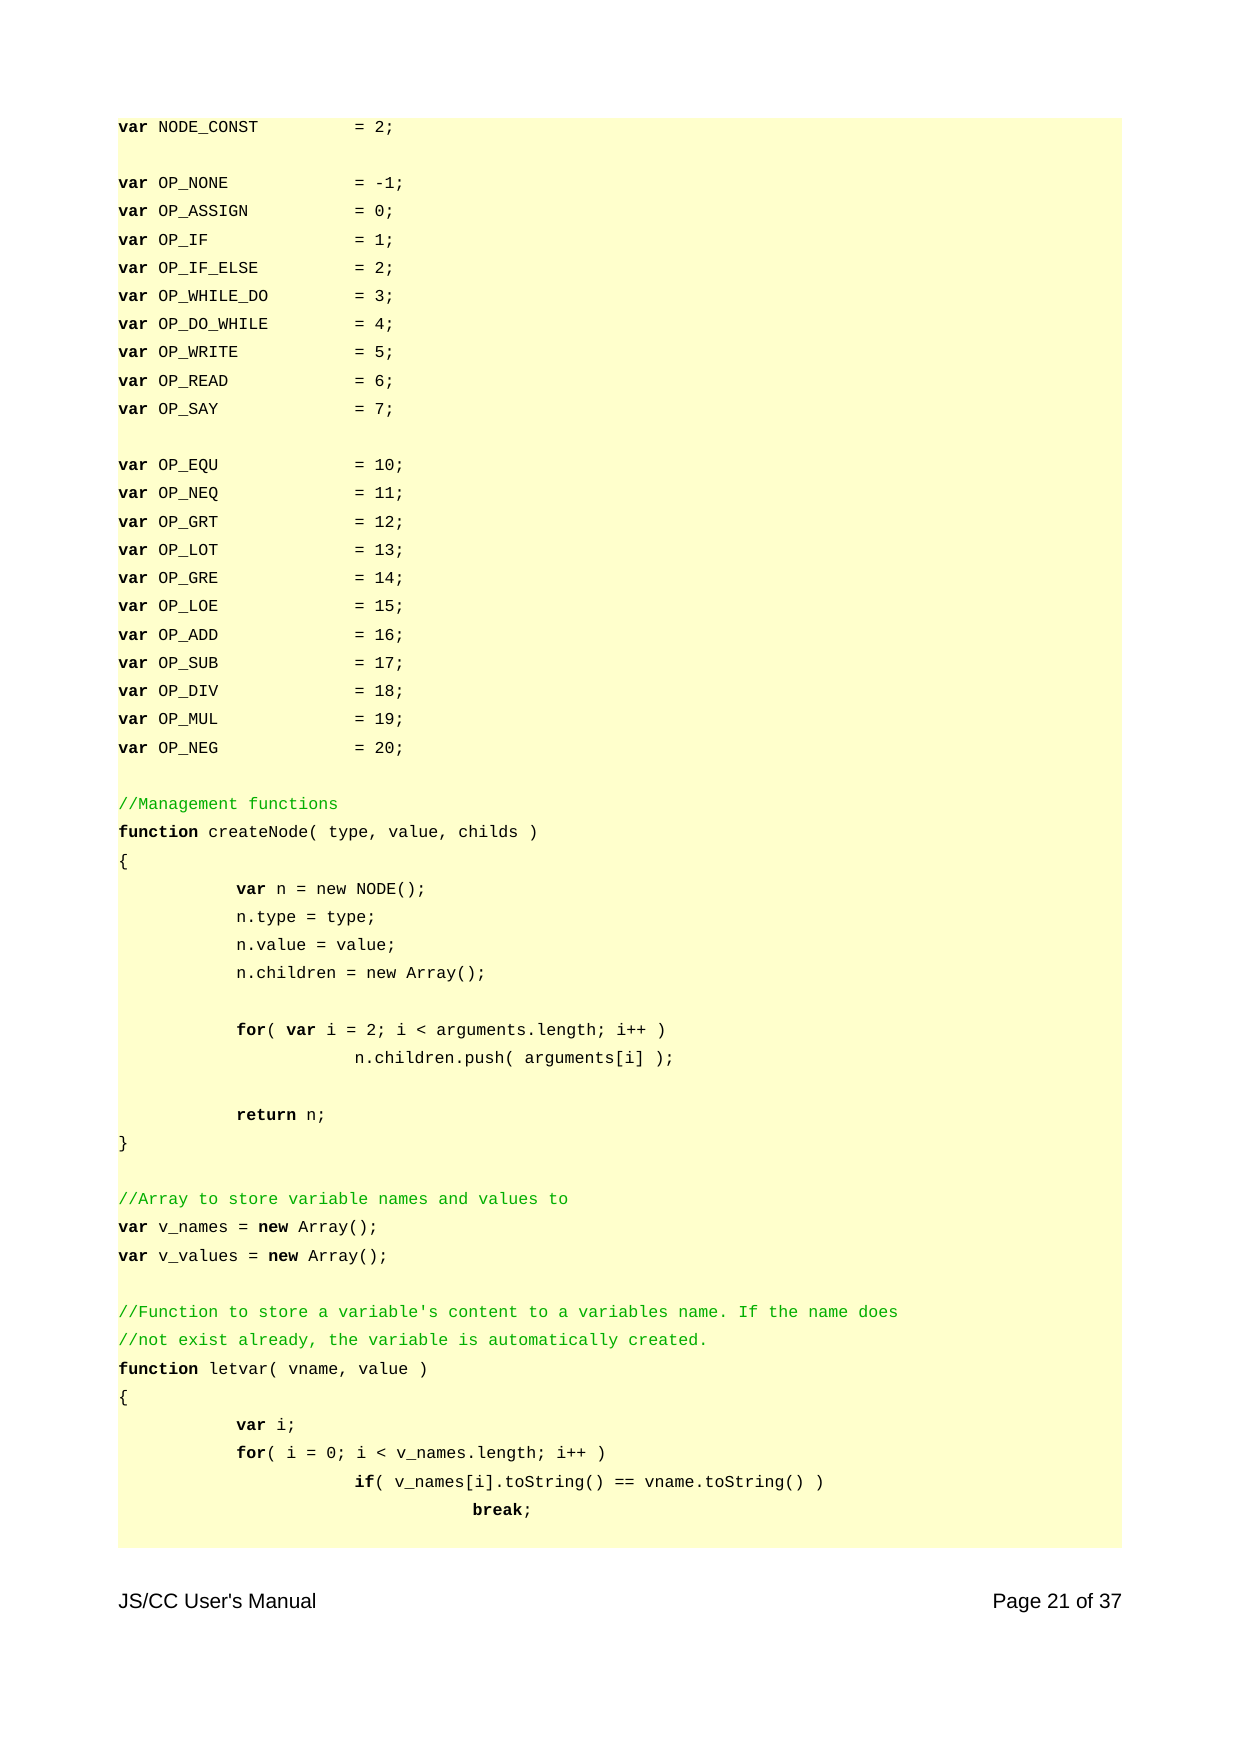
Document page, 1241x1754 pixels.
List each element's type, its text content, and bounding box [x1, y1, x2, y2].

text for( var i = 2; i < arguments.length; i++ ) [118, 1021, 1122, 1040]
text function createNode( type, value, childs ) [118, 824, 1122, 843]
text function letvar( vname, value ) [118, 1360, 1122, 1379]
text var OP_NEG = 20; [118, 739, 1122, 758]
text var OP_SAY = 7; [118, 400, 1122, 419]
text var OP_NONE = -1; [118, 174, 1122, 193]
text var OP_WHILE_DO = 3; [118, 287, 1122, 306]
text var OP_WRITE = 5; [118, 344, 1122, 363]
text { [118, 1388, 1122, 1407]
text var OP_GRT = 12; [118, 513, 1122, 532]
text var i; [118, 1417, 1122, 1436]
text n.value = value; [118, 937, 1122, 956]
text n.children = new Array(); [118, 965, 1122, 984]
text var OP_LOT = 13; [118, 542, 1122, 560]
text var OP_LOE = 15; [118, 598, 1122, 617]
text } [118, 1134, 1122, 1153]
text var OP_DIV = 18; [118, 683, 1122, 702]
text break; [118, 1501, 1122, 1520]
text var OP_NEQ = 11; [118, 485, 1122, 504]
text //Function to store a variable's content to a variables name. If the name does //not exist already, the variable is automatically created. [118, 1276, 1122, 1351]
text var OP_GRE = 14; [118, 570, 1122, 589]
text for( i = 0; i < v_names.length; i++ ) [118, 1445, 1122, 1464]
text var OP_DO_WHILE = 4; [118, 316, 1122, 334]
text { [118, 852, 1122, 871]
text var OP_IF_ELSE = 2; [118, 259, 1122, 278]
text var OP_EQU = 10; [118, 457, 1122, 476]
text return n; [118, 1106, 1122, 1125]
text var OP_MUL = 19; [118, 711, 1122, 730]
text if( v_names[i].toString() == vname.toString() ) [118, 1473, 1122, 1492]
text var OP_ASSIGN = 0; [118, 203, 1122, 222]
text var OP_SUB = 17; [118, 654, 1122, 673]
text var OP_ADD = 16; [118, 626, 1122, 645]
text var NODE_CONST = 2; [118, 118, 1122, 137]
text n.children.push( arguments[i] ); [118, 1050, 1122, 1068]
text var OP_IF = 1; [118, 231, 1122, 250]
text n.type = type; [118, 908, 1122, 927]
text //Management functions [118, 796, 1122, 814]
text //Array to store variable names and values to [118, 1163, 1122, 1210]
text var OP_READ = 6; [118, 372, 1122, 391]
text var n = new NODE(); [118, 880, 1122, 899]
text var v_names = new Array(); [118, 1219, 1122, 1238]
text var v_values = new Array(); [118, 1247, 1122, 1266]
